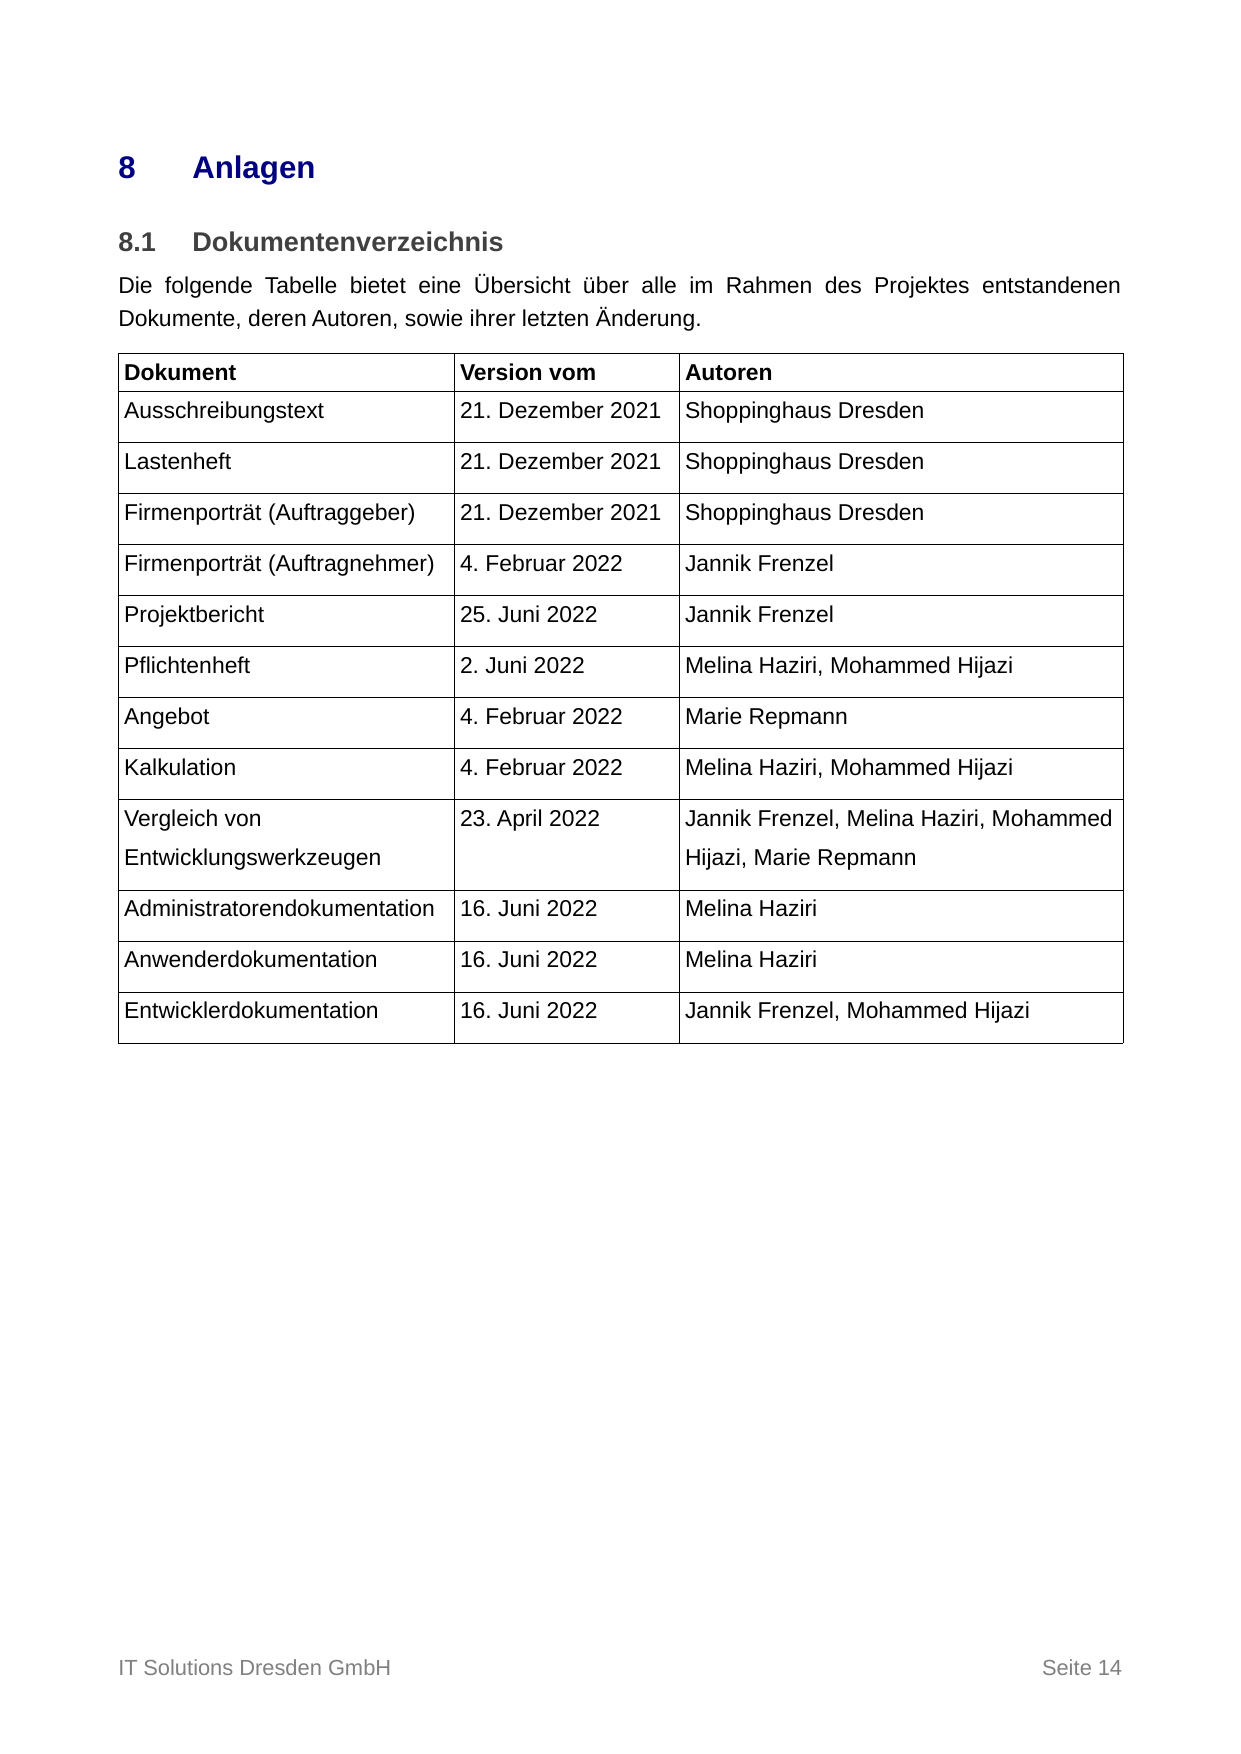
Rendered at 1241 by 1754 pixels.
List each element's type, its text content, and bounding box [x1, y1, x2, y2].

subtitle Dokumentenverzeichnis [118, 226, 1122, 257]
table_cell Melina Haziri [680, 942, 1123, 992]
table_cell 16. Juni 2022 [455, 942, 679, 992]
table_cell 21. Dezember 2021 [455, 392, 679, 442]
table_cell Jannik Frenzel [680, 596, 1123, 646]
table_cell Shoppinghaus Dresden [680, 443, 1123, 493]
table_cell Shoppinghaus Dresden [680, 494, 1123, 544]
table_cell 4. Februar 2022 [455, 698, 679, 748]
table_cell Administratorendokumentation [119, 891, 454, 941]
table_cell Melina Haziri, Mohammed Hijazi [680, 749, 1123, 799]
table_cell Jannik Frenzel, Mohammed Hijazi [680, 993, 1123, 1043]
table_cell Melina Haziri [680, 891, 1123, 941]
table_cell Angebot [119, 698, 454, 748]
table_cell 4. Februar 2022 [455, 545, 679, 595]
table_cell Shoppinghaus Dresden [680, 392, 1123, 442]
table_cell Vergleich von Entwicklungswerkzeugen [119, 800, 454, 889]
table_cell 16. Juni 2022 [455, 891, 679, 941]
table_cell Firmenporträt (Auftraggeber) [119, 494, 454, 544]
table_cell 25. Juni 2022 [455, 596, 679, 646]
table_cell Jannik Frenzel, Melina Haziri, Mohammed Hijazi, Marie Repmann [680, 800, 1123, 889]
table_cell Melina Haziri, Mohammed Hijazi [680, 647, 1123, 697]
table_cell 21. Dezember 2021 [455, 443, 679, 493]
table_cell Entwicklerdokumentation [119, 993, 454, 1043]
text Die folgende Tabelle bietet eine Übersicht über alle im Rahmen des Projektes entstandenen Dokumente, deren Autoren, sowie ihrer letzten Änderung. [118, 272, 1122, 331]
table_header Dokument [119, 354, 454, 391]
table_cell 23. April 2022 [455, 800, 679, 889]
table_cell 4. Februar 2022 [455, 749, 679, 799]
table_cell Anwenderdokumentation [119, 942, 454, 992]
table_header Autoren [680, 354, 1123, 391]
table_header Version vom [455, 354, 679, 391]
table_cell Lastenheft [119, 443, 454, 493]
table_cell Kalkulation [119, 749, 454, 799]
subtitle Anlagen [118, 149, 1122, 185]
table_cell 21. Dezember 2021 [455, 494, 679, 544]
table_cell Ausschreibungstext [119, 392, 454, 442]
table_cell Marie Repmann [680, 698, 1123, 748]
table_cell Projektbericht [119, 596, 454, 646]
table_cell 2. Juni 2022 [455, 647, 679, 697]
table_cell Pflichtenheft [119, 647, 454, 697]
table_cell Firmenporträt (Auftragnehmer) [119, 545, 454, 595]
table_cell 16. Juni 2022 [455, 993, 679, 1043]
table_cell Jannik Frenzel [680, 545, 1123, 595]
